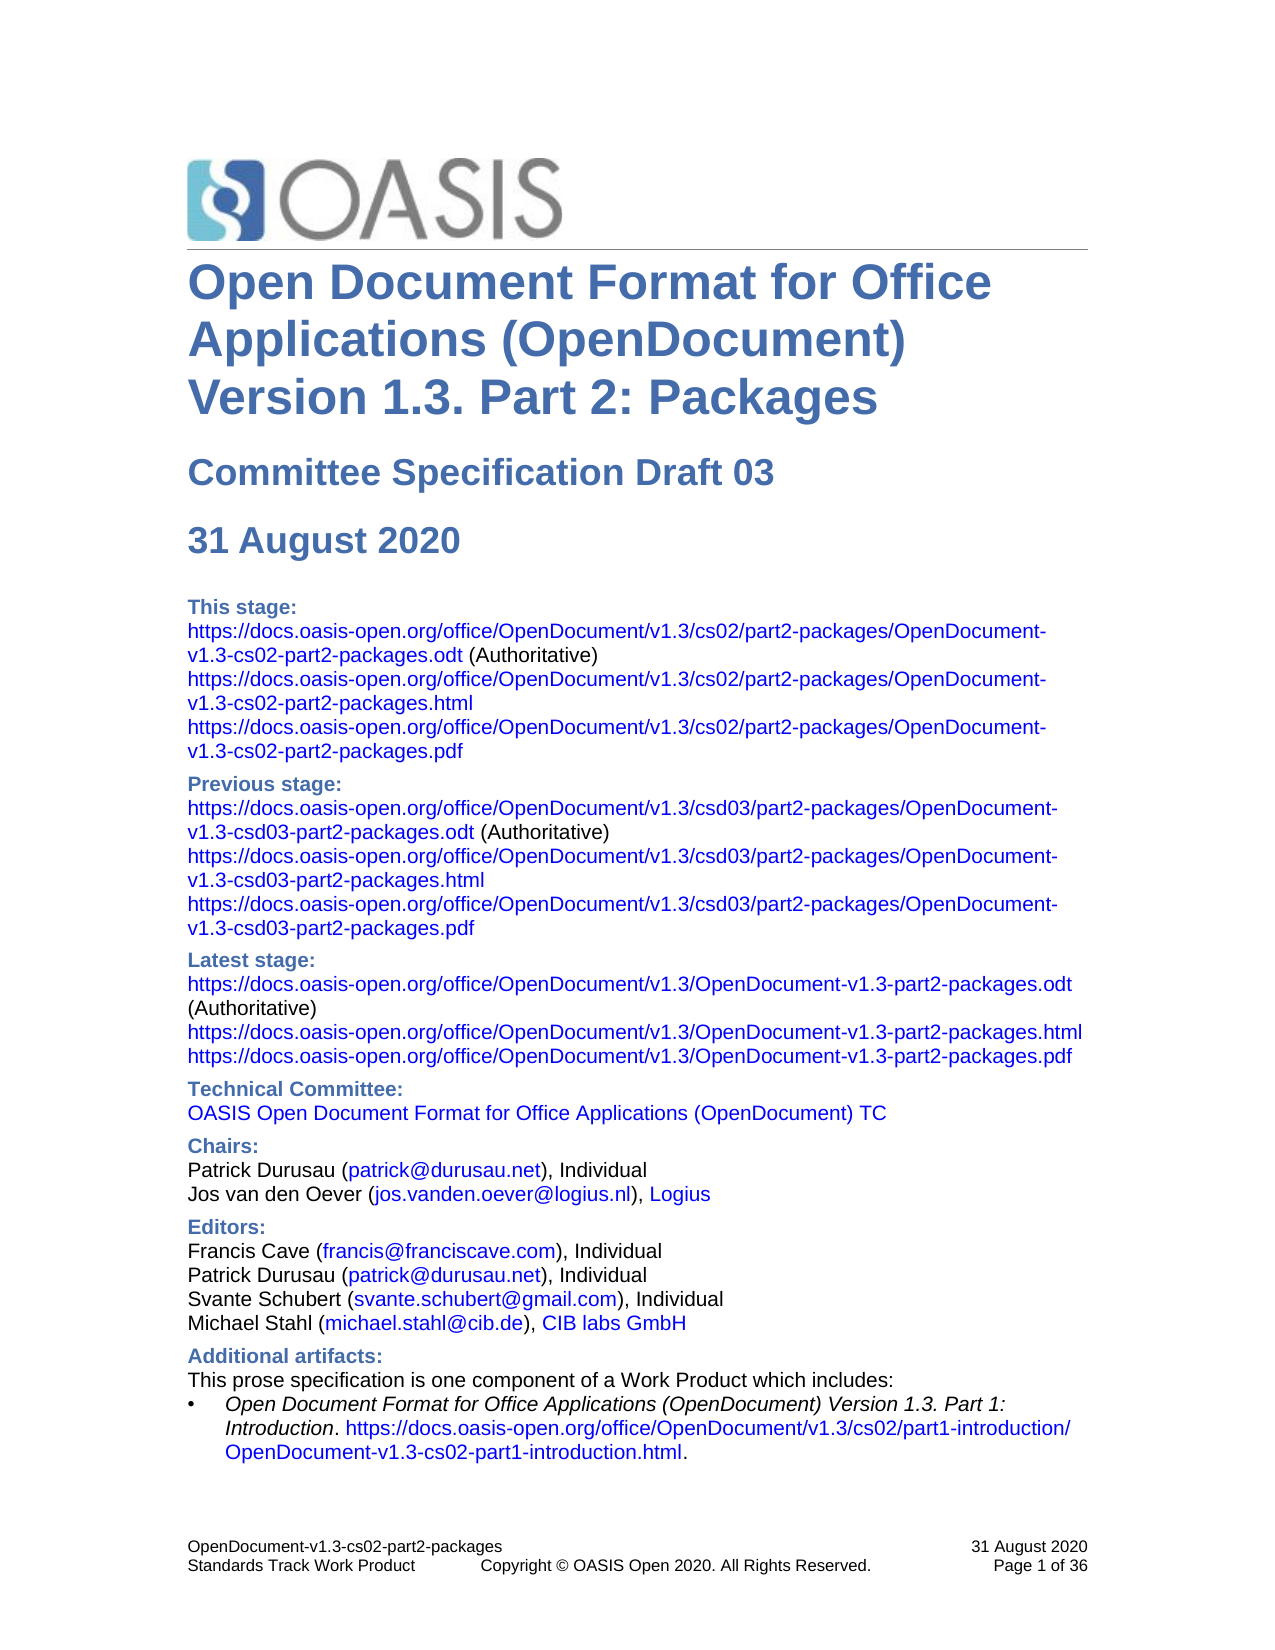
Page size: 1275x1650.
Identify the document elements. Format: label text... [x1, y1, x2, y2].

list Open Document Format for Office Applications (OpenDocument) Version 1.3. Part 1: Introduction. https://docs.oasis-open.org/office/OpenDocument/v1.3/cs02/part1-introduction/OpenDocument-v1.3-cs02-part1-introduction.html. [187, 1391, 1088, 1463]
title Michael Stahl (michael.stahl@cib.de), CIB labs GmbH [187, 1311, 1088, 1334]
title Open Document Format for Office Applications (OpenDocument) Version 1.3. Part 2: Packages [187, 250, 1088, 425]
subtitle 31 August 2020 [187, 515, 1088, 561]
title Chairs: [187, 1134, 1088, 1158]
title Previous stage: [187, 772, 1088, 796]
title https://docs.oasis-open.org/office/OpenDocument/v1.3/csd03/part2-packages/OpenDocument-v1.3-csd03-part2-packages.odt (Authoritative) [187, 796, 1088, 843]
title Jos van den Oever (jos.vanden.oever@logius.nl), Logius [187, 1182, 1088, 1206]
title https://docs.oasis-open.org/office/OpenDocument/v1.3/cs02/part2-packages/OpenDocument-v1.3-cs02-part2-packages.html [187, 667, 1088, 715]
subtitle Committee Specification Draft 03 [187, 447, 1088, 493]
title https://docs.oasis-open.org/office/OpenDocument/v1.3/csd03/part2-packages/OpenDocument-v1.3-csd03-part2-packages.html [187, 843, 1088, 891]
title https://docs.oasis-open.org/office/OpenDocument/v1.3/OpenDocument-v1.3-part2-packages.html [187, 1020, 1088, 1044]
title OASIS Open Document Format for Office Applications (OpenDocument) TC [187, 1101, 1088, 1125]
title Patrick Durusau (patrick@durusau.net), Individual [187, 1158, 1088, 1182]
title https://docs.oasis-open.org/office/OpenDocument/v1.3/cs02/part2-packages/OpenDocument-v1.3-cs02-part2-packages.odt (Authoritative) [187, 619, 1088, 667]
title https://docs.oasis-open.org/office/OpenDocument/v1.3/cs02/part2-packages/OpenDocument-v1.3-cs02-part2-packages.pdf [187, 715, 1088, 763]
title Additional artifacts: [187, 1343, 1088, 1367]
title https://docs.oasis-open.org/office/OpenDocument/v1.3/csd03/part2-packages/OpenDocument-v1.3-csd03-part2-packages.pdf [187, 891, 1088, 939]
picture [187, 158, 563, 241]
title Latest stage: [187, 948, 1088, 972]
title https://docs.oasis-open.org/office/OpenDocument/v1.3/OpenDocument-v1.3-part2-packages.pdf [187, 1044, 1088, 1068]
title Francis Cave (francis@franciscave.com), Individual [187, 1239, 1088, 1263]
title This stage: [187, 595, 1088, 619]
title Technical Committee: [187, 1077, 1088, 1101]
title Patrick Durusau (patrick@durusau.net), Individual [187, 1263, 1088, 1287]
title Svante Schubert (svante.schubert@gmail.com), Individual [187, 1287, 1088, 1311]
title Editors: [187, 1215, 1088, 1239]
title https://docs.oasis-open.org/office/OpenDocument/v1.3/OpenDocument-v1.3-part2-packages.odt (Authoritative) [187, 972, 1088, 1020]
title This prose specification is one component of a Work Product which includes: [187, 1367, 1088, 1391]
